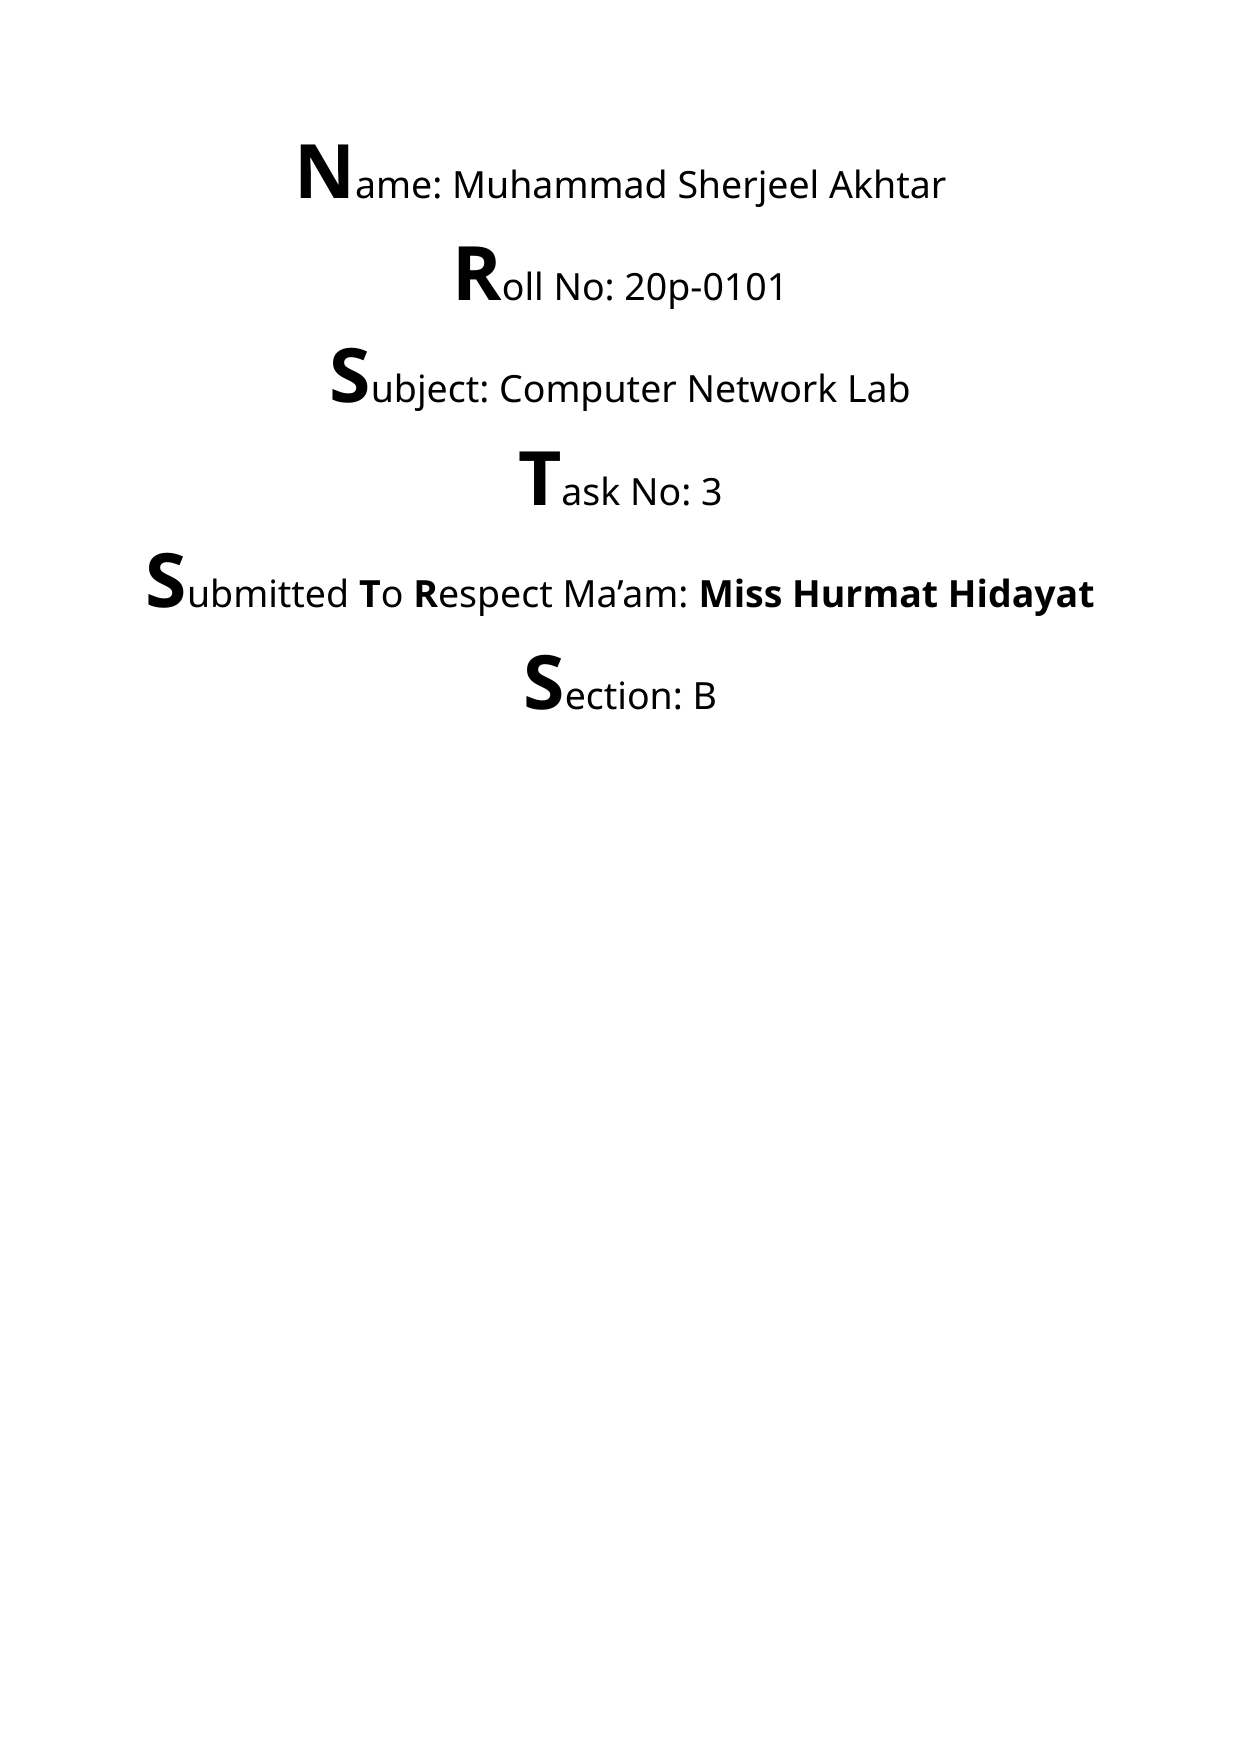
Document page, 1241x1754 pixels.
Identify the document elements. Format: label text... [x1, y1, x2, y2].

text Subject: Computer Network Lab [118, 322, 1122, 425]
text Name: Muhammad Sherjeel Akhtar [118, 118, 1122, 220]
text Roll No: 20p-0101 [118, 220, 1122, 322]
text Submitted To Respect Ma’am: Miss Hurmat Hidayat Section: B [118, 527, 1122, 731]
text Task No: 3 [118, 425, 1122, 527]
